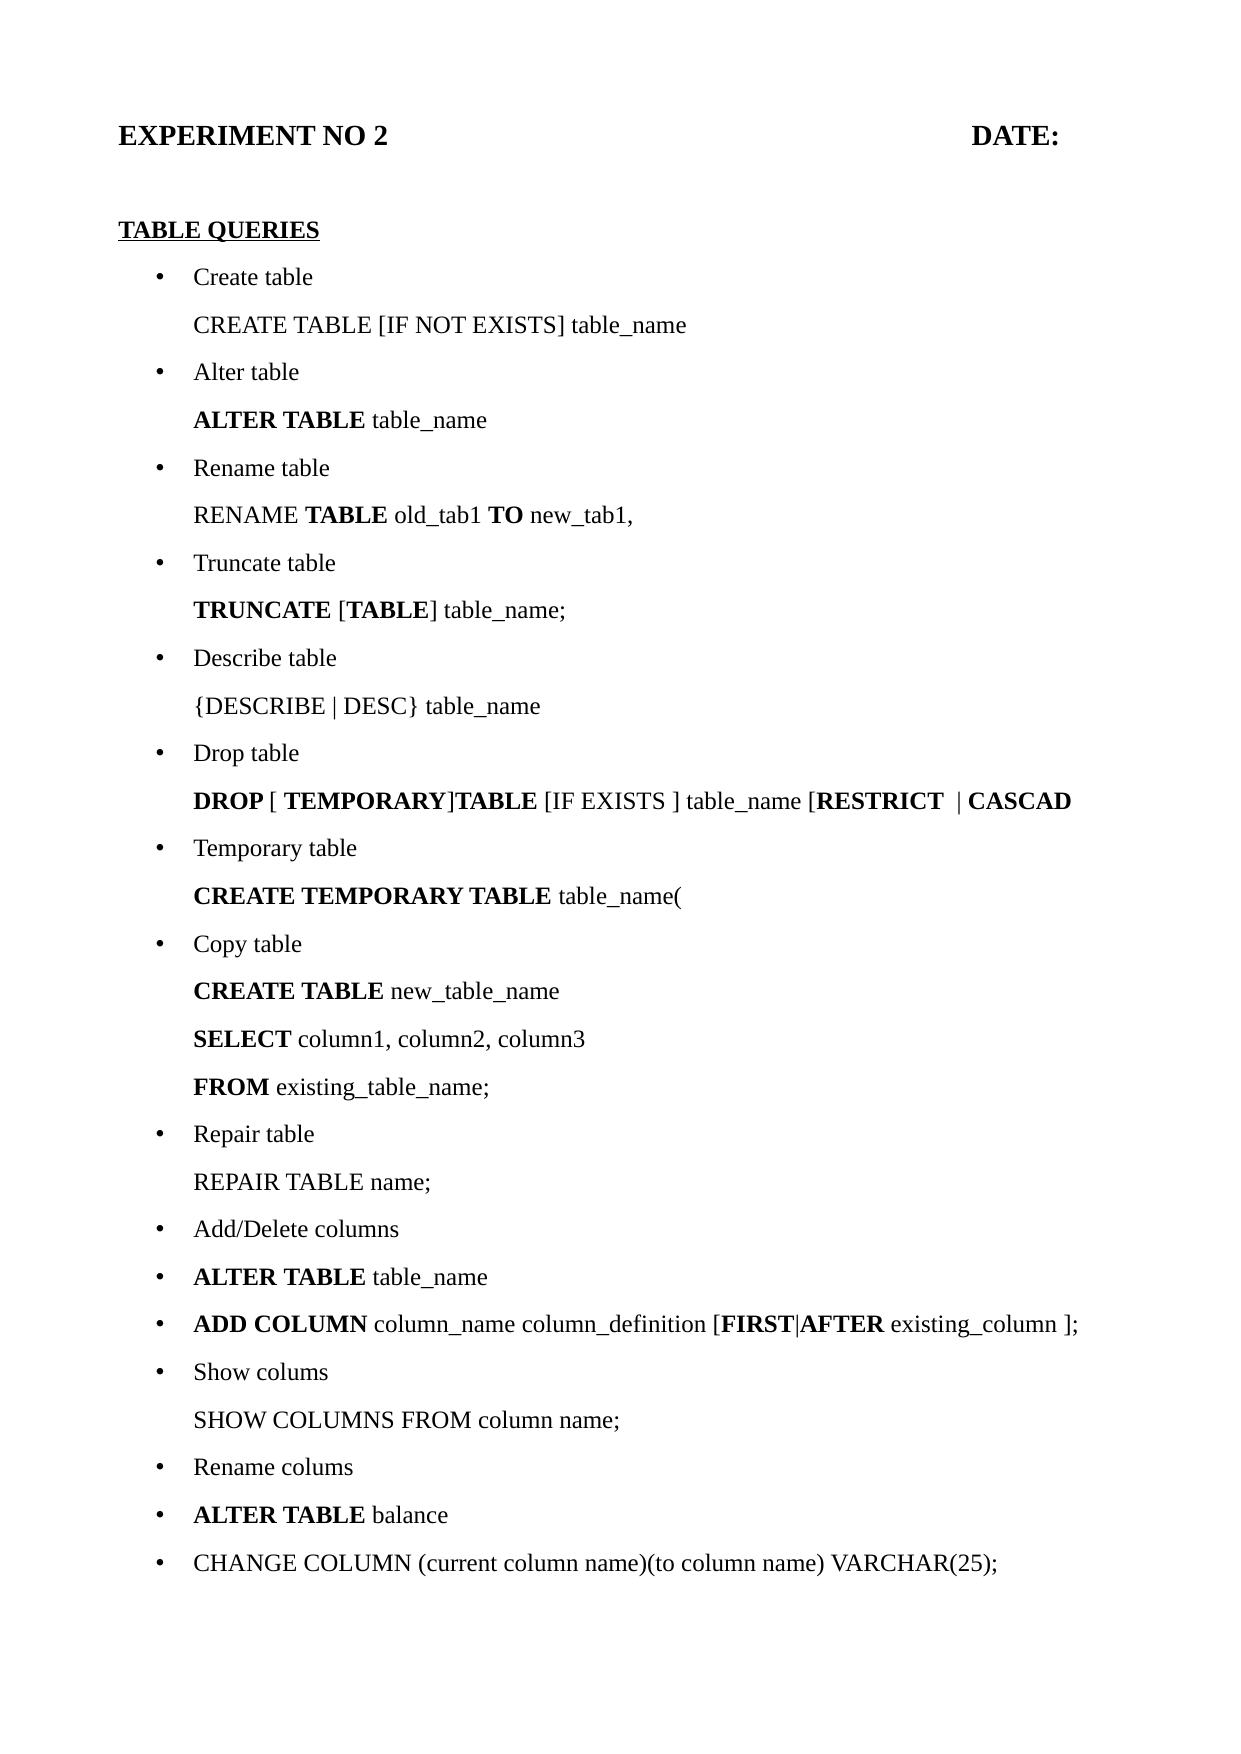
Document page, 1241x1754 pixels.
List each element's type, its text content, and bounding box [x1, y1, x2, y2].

list Temporary table [156, 833, 1122, 862]
list Repair table [156, 1119, 1122, 1148]
list DROP [ TEMPORARY]TABLE [IF EXISTS ] table_name [RESTRICT | CASCAD [156, 786, 1122, 815]
list TRUNCATE [TABLE] table_name; [156, 596, 1122, 624]
list Rename colums [156, 1452, 1122, 1481]
list {DESCRIBE | DESC} table_name [156, 691, 1122, 719]
list Rename table [156, 453, 1122, 481]
list ADD COLUMN column_name column_definition [FIRST|AFTER existing_column ]; [156, 1309, 1122, 1338]
list Alter table [156, 357, 1122, 386]
list Describe table [156, 643, 1122, 672]
list CHANGE COLUMN (current column name)(to column name) VARCHAR(25); [156, 1548, 1122, 1576]
list SELECT column1, column2, column3 [156, 1024, 1122, 1053]
list Show colums [156, 1357, 1122, 1386]
list ALTER TABLE table_name [156, 405, 1122, 434]
list RENAME TABLE old_tab1 TO new_tab1, [156, 500, 1122, 529]
list REPAIR TABLE name; [156, 1167, 1122, 1196]
list CREATE TEMPORARY TABLE table_name( [156, 881, 1122, 910]
list ALTER TABLE balance [156, 1500, 1122, 1529]
list Truncate table [156, 548, 1122, 577]
list CREATE TABLE new_table_name [156, 976, 1122, 1005]
list Copy table [156, 929, 1122, 957]
list Create table [156, 262, 1122, 291]
text TABLE QUERIES [118, 215, 1122, 243]
list Drop table [156, 738, 1122, 767]
list CREATE TABLE [IF NOT EXISTS] table_name [156, 310, 1122, 339]
list SHOW COLUMNS FROM column name; [156, 1405, 1122, 1433]
list FROM existing_table_name; [156, 1072, 1122, 1100]
list ALTER TABLE table_name [156, 1262, 1122, 1291]
list Add/Delete columns [156, 1214, 1122, 1243]
